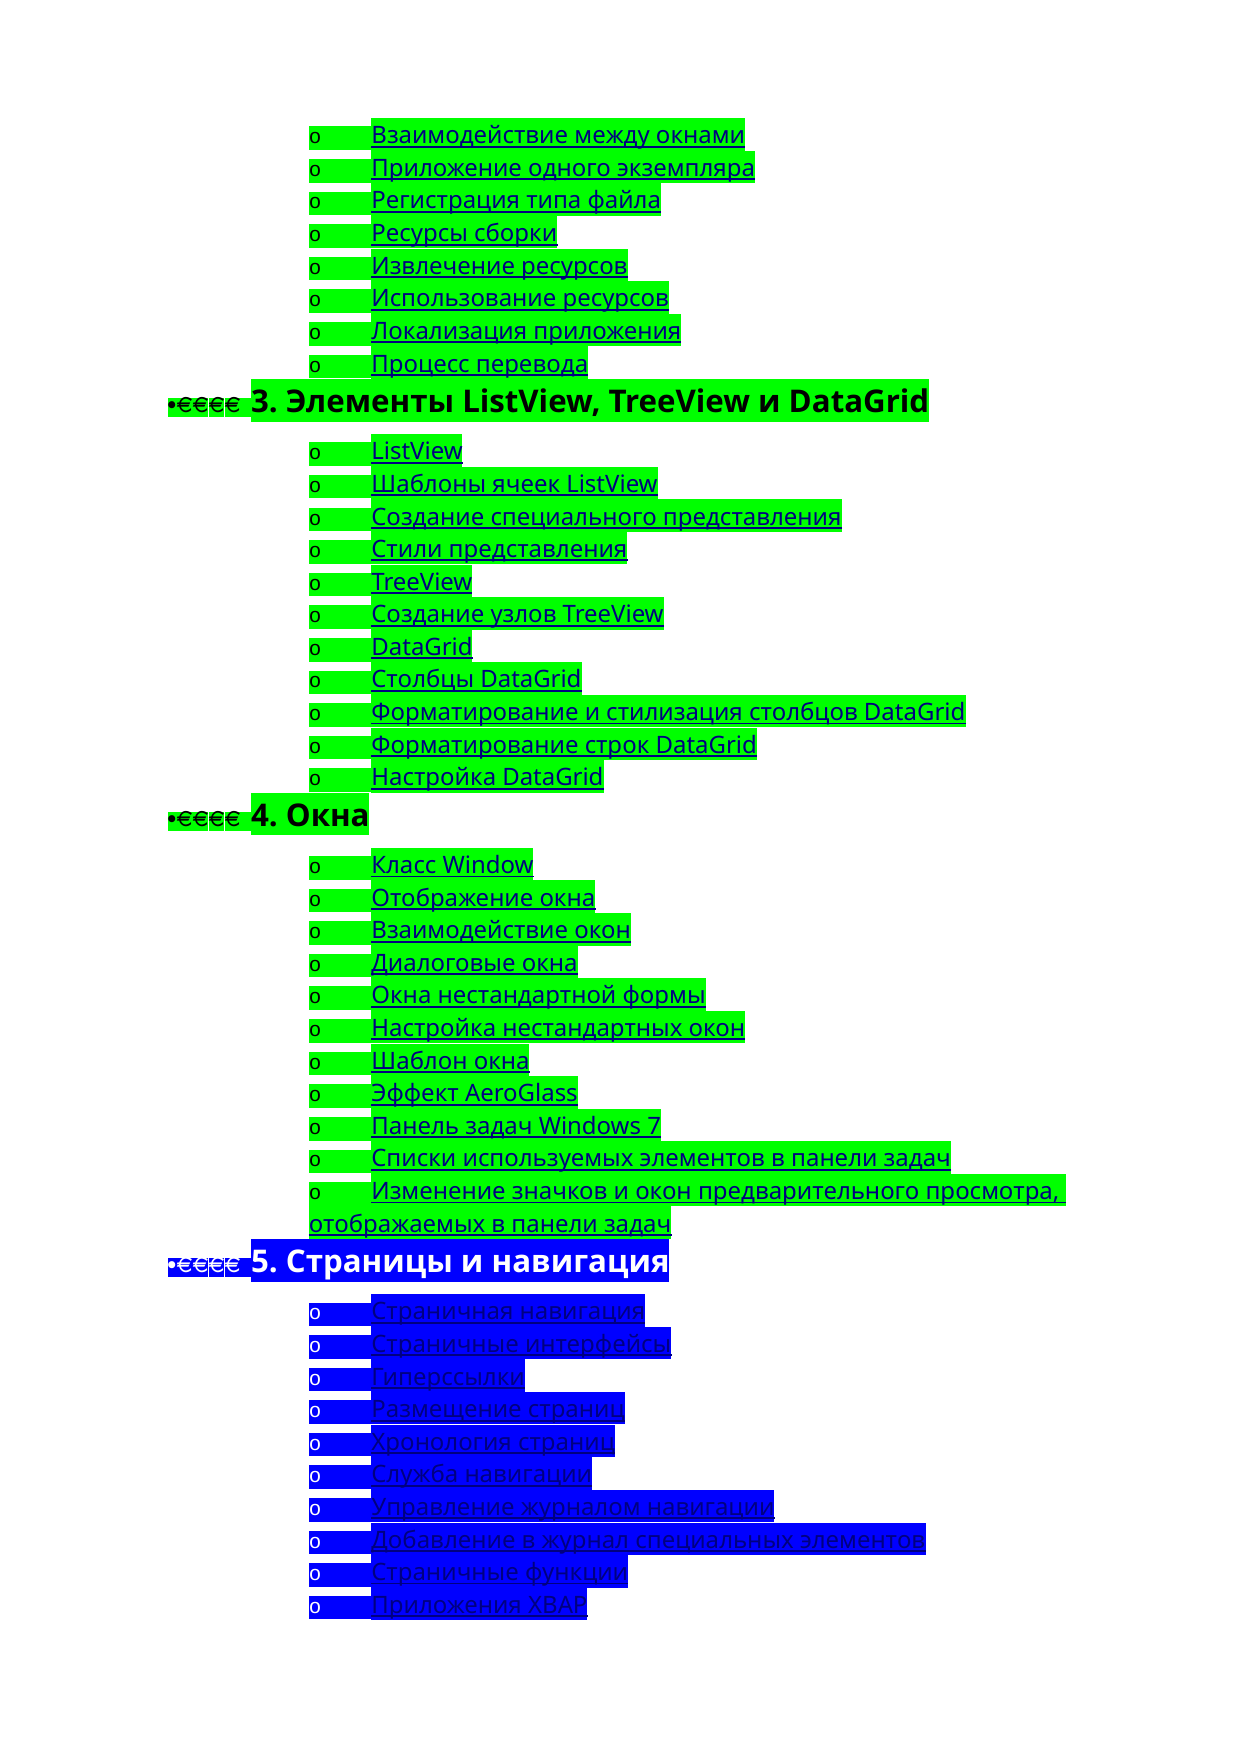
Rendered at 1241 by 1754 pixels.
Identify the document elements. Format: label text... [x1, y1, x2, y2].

text o Размещение страниц [309, 1392, 1122, 1424]
text o Списки используемых элементов в панели задач [309, 1141, 1122, 1174]
text · 3. Элементы ListView, TreeView и DataGrid [168, 379, 1122, 422]
text o Класс Window [309, 848, 1122, 880]
text o Управление журналом навигации [309, 1490, 1122, 1522]
text o Стили представления [309, 532, 1122, 564]
text o Форматирование строк DataGrid [309, 727, 1122, 760]
text o Приложение одного экземпляра [309, 151, 1122, 183]
text o Окна нестандартной формы [309, 978, 1122, 1011]
text o ListView [309, 434, 1122, 467]
text o Изменение значков и окон предварительного просмотра, отображаемых в панели задач [309, 1174, 1122, 1239]
text o DataGrid [309, 630, 1122, 662]
text o Гиперссылки [309, 1359, 1122, 1392]
text o Настройка DataGrid [309, 760, 1122, 793]
text o Извлечение ресурсов [309, 248, 1122, 281]
text · 4. Окна [168, 793, 1122, 835]
text o Регистрация типа файла [309, 183, 1122, 216]
text o Добавление в журнал специальных элементов [309, 1522, 1122, 1555]
text o Шаблоны ячеек ListView [309, 467, 1122, 499]
text o Столбцы DataGrid [309, 662, 1122, 695]
text o Взаимодействие окон [309, 913, 1122, 946]
text o Панель задач Windows 7 [309, 1109, 1122, 1141]
text · 5. Страницы и навигация [168, 1239, 1122, 1282]
text o Создание специального представления [309, 499, 1122, 532]
text o Страничные функции [309, 1555, 1122, 1588]
text o Локализация приложения [309, 314, 1122, 346]
text o Эффект AeroGlass [309, 1076, 1122, 1109]
text o Процесс перевода [309, 346, 1122, 379]
text o Взаимодействие между окнами [309, 118, 1122, 151]
text o Настройка нестандартных окон [309, 1011, 1122, 1043]
text o Использование ресурсов [309, 281, 1122, 314]
text o Служба навигации [309, 1457, 1122, 1490]
text o Приложения XBAP [309, 1588, 1122, 1620]
text o Создание узлов TreeView [309, 597, 1122, 630]
text o Страничная навигация [309, 1294, 1122, 1327]
text o TreeView [309, 564, 1122, 597]
text o Страничные интерфейсы [309, 1327, 1122, 1359]
text o Шаблон окна [309, 1043, 1122, 1076]
text o Форматирование и стилизация столбцов DataGrid [309, 695, 1122, 727]
text o Ресурсы сборки [309, 216, 1122, 248]
text o Хронология страниц [309, 1424, 1122, 1457]
text o Диалоговые окна [309, 946, 1122, 978]
text o Отображение окна [309, 880, 1122, 913]
